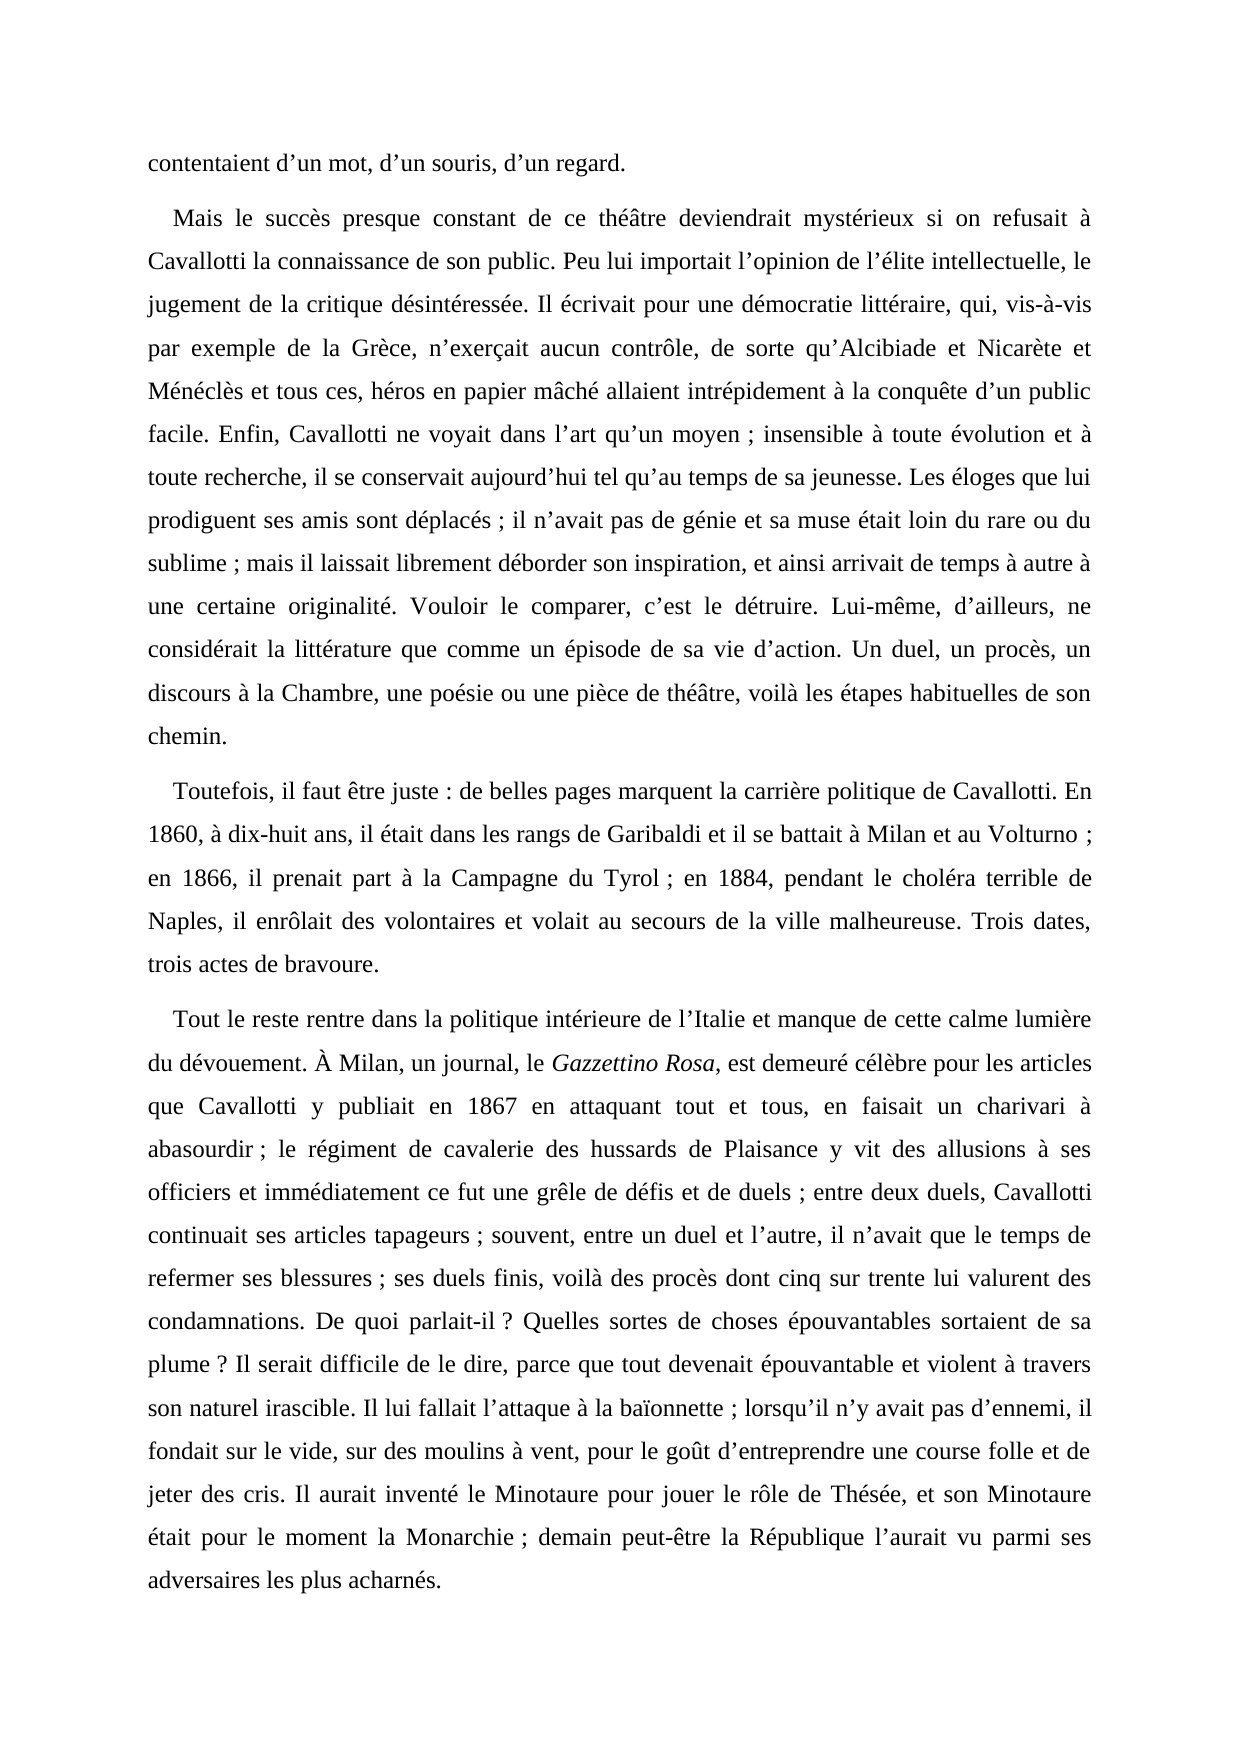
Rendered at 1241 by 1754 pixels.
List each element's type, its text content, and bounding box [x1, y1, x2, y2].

text Toutefois, il faut être juste : de belles pages marquent la carrière politique de Cavallotti. En 1860, à dix-huit ans, il était dans les rangs de Garibaldi et il se battait à Milan et au Volturno ; en 1866, il prenait part à la Campagne du Tyrol ; en 1884, pendant le choléra terrible de Naples, il enrôlait des volontaires et volait au secours de la ville malheureuse. Trois dates, trois actes de bravoure. [148, 776, 1093, 978]
text Mais le succès presque constant de ce théâtre deviendrait mystérieux si on refusait à Cavallotti la connaissance de son public. Peu lui importait l’opinion de l’élite intellectuelle, le jugement de la critique désintéressée. Il écrivait pour une démocratie littéraire, qui, vis-à-vis par exemple de la Grèce, n’exerçait aucun contrôle, de sorte qu’Alcibiade et Nicarète et Ménéclès et tous ces, héros en papier mâché allaient intrépidement à la conquête d’un public facile. Enfin, Cavallotti ne voyait dans l’art qu’un moyen ; insensible à toute évolution et à toute recherche, il se conservait aujourd’hui tel qu’au temps de sa jeunesse. Les éloges que lui prodiguent ses amis sont déplacés ; il n’avait pas de génie et sa muse était loin du rare ou du sublime ; mais il laissait librement déborder son inspiration, et ainsi arrivait de temps à autre à une certaine originalité. Vouloir le comparer, c’est le détruire. Lui-même, d’ailleurs, ne considérait la littérature que comme un épisode de sa vie d’action. Un duel, un procès, un discours à la Chambre, une poésie ou une pièce de théâtre, voilà les étapes habituelles de son chemin. [148, 203, 1093, 749]
text Tout le reste rentre dans la politique intérieure de l’Italie et manque de cette calme lumière du dévouement. À Milan, un journal, le Gazzettino Rosa, est demeuré célèbre pour les articles que Cavallotti y publiait en 1867 en attaquant tout et tous, en faisait un charivari à abasourdir ; le régiment de cavalerie des hussards de Plaisance y vit des allusions à ses officiers et immédiatement ce fut une grêle de défis et de duels ; entre deux duels, Cavallotti continuait ses articles tapageurs ; souvent, entre un duel et l’autre, il n’avait que le temps de refermer ses blessures ; ses duels finis, voilà des procès dont cinq sur trente lui valurent des condamnations. De quoi parlait-il ? Quelles sortes de choses épouvantables sortaient de sa plume ? Il serait difficile de le dire, parce que tout devenait épouvantable et violent à travers son naturel irascible. Il lui fallait l’attaque à la baïonnette ; lorsqu’il n’y avait pas d’ennemi, il fondait sur le vide, sur des moulins à vent, pour le goût d’entreprendre une course folle et de jeter des cris. Il aurait inventé le Minotaure pour jouer le rôle de Thésée, et son Minotaure était pour le moment la Monarchie ; demain peut-être la République l’aurait vu parmi ses adversaires les plus acharnés. [148, 1004, 1093, 1594]
text contentaient d’un mot, d’un souris, d’un regard. [148, 148, 1093, 176]
